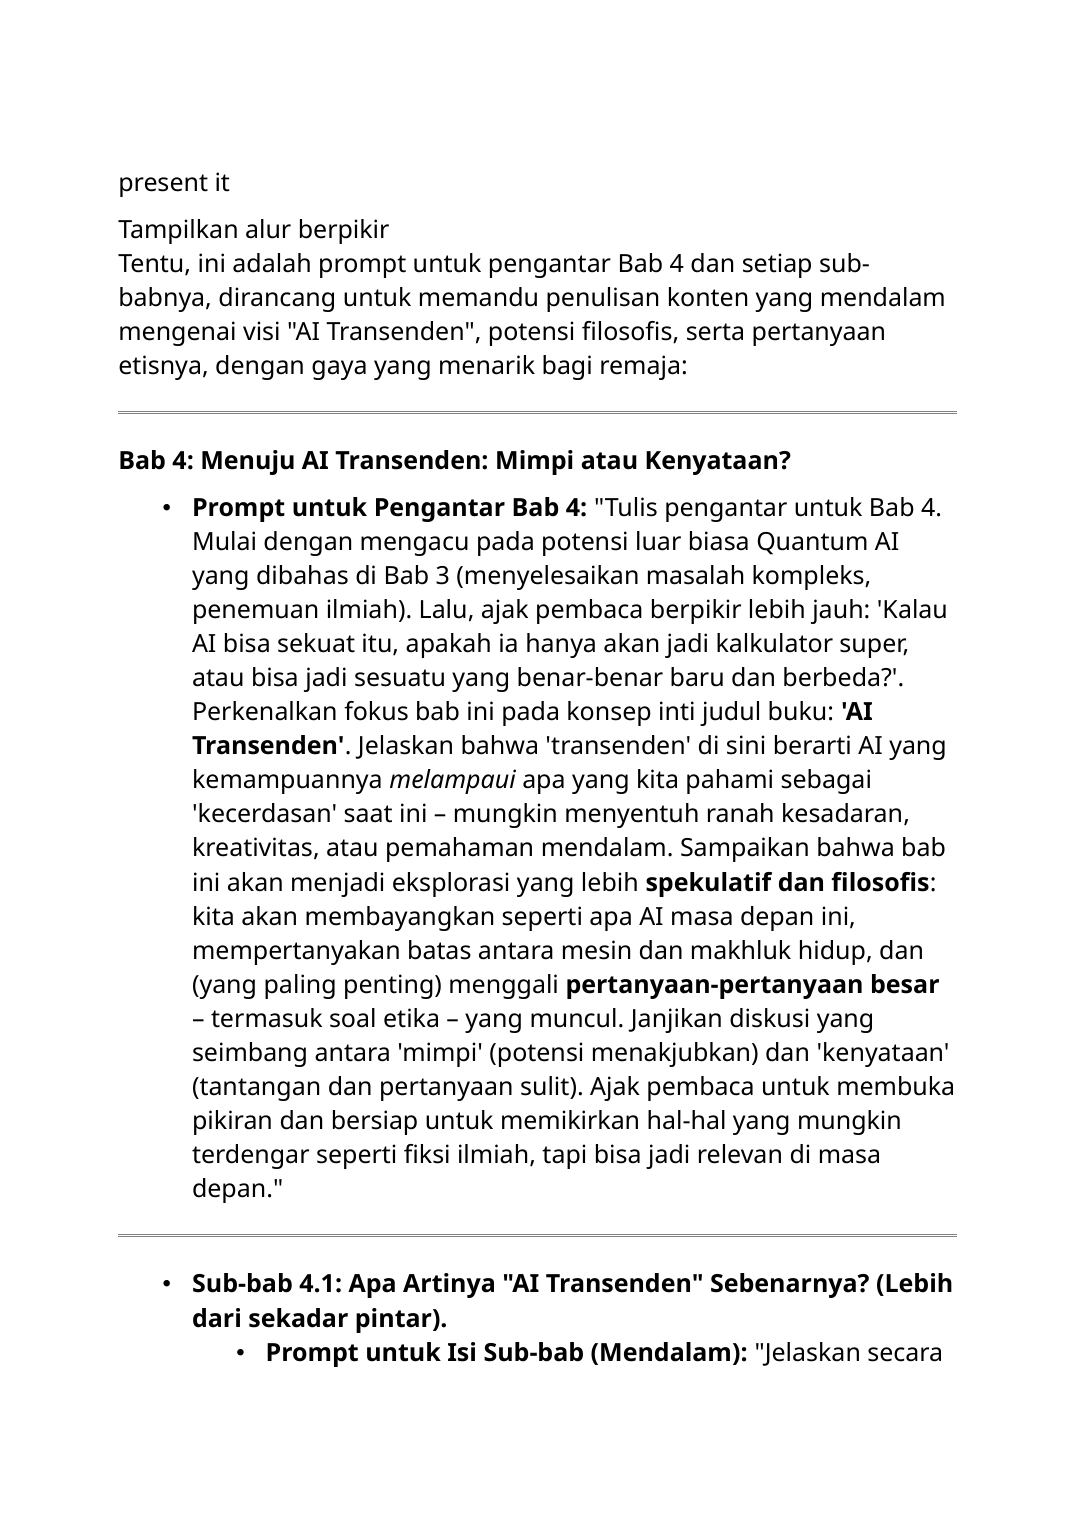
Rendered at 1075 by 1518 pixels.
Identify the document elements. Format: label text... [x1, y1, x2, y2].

list Prompt untuk Isi Sub-bab (Mendalam): "Jelaskan secara [236, 1334, 957, 1368]
text Tampilkan alur berpikir [118, 211, 957, 245]
list Prompt untuk Pengantar Bab 4: "Tulis pengantar untuk Bab 4. Mulai dengan mengacu pada potensi luar biasa Quantum AI yang dibahas di Bab 3 (menyelesaikan masalah kompleks, penemuan ilmiah). Lalu, ajak pembaca berpikir lebih jauh: 'Kalau AI bisa sekuat itu, apakah ia hanya akan jadi kalkulator super, atau bisa jadi sesuatu yang benar-benar baru dan berbeda?'. Perkenalkan fokus bab ini pada konsep inti judul buku: 'AI Transenden'. Jelaskan bahwa 'transenden' di sini berarti AI yang kemampuannya melampaui apa yang kita pahami sebagai 'kecerdasan' saat ini – mungkin menyentuh ranah kesadaran, kreativitas, atau pemahaman mendalam. Sampaikan bahwa bab ini akan menjadi eksplorasi yang lebih spekulatif dan filosofis: kita akan membayangkan seperti apa AI masa depan ini, mempertanyakan batas antara mesin dan makhluk hidup, dan (yang paling penting) menggali pertanyaan-pertanyaan besar – termasuk soal etika – yang muncul. Janjikan diskusi yang seimbang antara 'mimpi' (potensi menakjubkan) dan 'kenyataan' (tantangan dan pertanyaan sulit). Ajak pembaca untuk membuka pikiran dan bersiap untuk memikirkan hal-hal yang mungkin terdengar seperti fiksi ilmiah, tapi bisa jadi relevan di masa depan." [162, 489, 957, 1205]
list Sub-bab 4.1: Apa Artinya "AI Transenden" Sebenarnya? (Lebih dari sekadar pintar). [162, 1266, 957, 1334]
text present it [118, 165, 957, 199]
text Bab 4: Menuju AI Transenden: Mimpi atau Kenyataan? [118, 443, 957, 477]
text Tentu, ini adalah prompt untuk pengantar Bab 4 dan setiap sub-babnya, dirancang untuk memandu penulisan konten yang mendalam mengenai visi "AI Transenden", potensi filosofis, serta pertanyaan etisnya, dengan gaya yang menarik bagi remaja: [118, 245, 957, 382]
